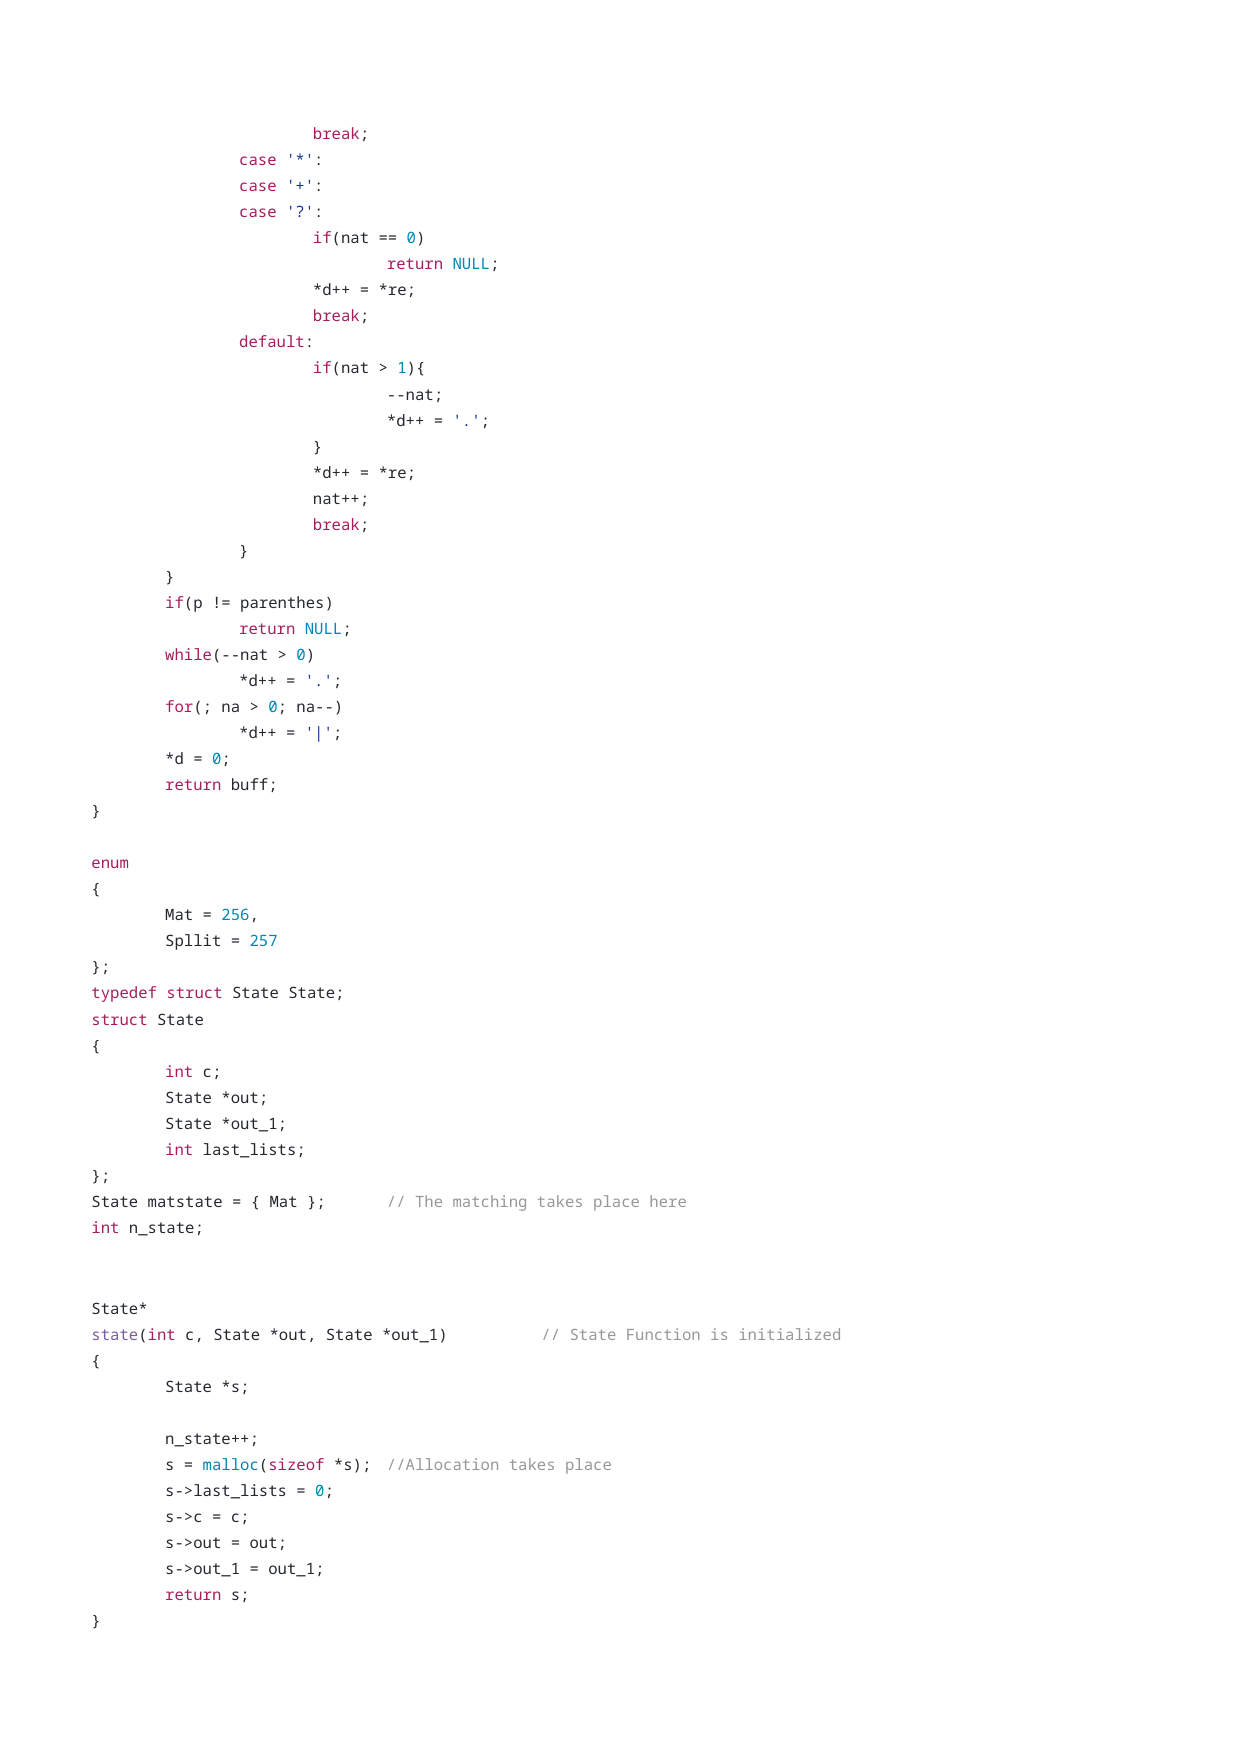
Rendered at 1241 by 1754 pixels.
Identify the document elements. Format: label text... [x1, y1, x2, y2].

table_cell [61, 873, 78, 899]
table_cell [61, 978, 78, 1003]
table_cell state(int c, State *out, State *out_1) // State Function is initialized [78, 1319, 1066, 1345]
table_cell [78, 1397, 1066, 1423]
table_cell [61, 639, 78, 665]
table_cell [61, 300, 78, 326]
table_cell [61, 1160, 78, 1186]
table_cell [61, 1553, 78, 1579]
table_cell [61, 196, 78, 222]
table_cell if(nat == 0) [78, 222, 1066, 248]
table_cell return s; [78, 1579, 1066, 1605]
table_cell [61, 222, 78, 248]
table_cell [61, 431, 78, 457]
table_cell [61, 613, 78, 639]
table_cell for(; na > 0; na--) [78, 691, 1066, 717]
table_cell [61, 1186, 78, 1212]
table_cell State matstate = { Mat }; // The matching takes place here [78, 1186, 1066, 1212]
table_cell [61, 274, 78, 300]
table_cell } [78, 431, 1066, 457]
table_cell n_state++; [78, 1423, 1066, 1449]
table_cell [61, 1082, 78, 1108]
table_cell case '*': [78, 144, 1066, 170]
table_cell [61, 326, 78, 352]
table_cell [61, 509, 78, 535]
table_cell [61, 405, 78, 431]
table_cell int c; [78, 1056, 1066, 1082]
table_cell [61, 353, 78, 378]
table_cell [61, 118, 78, 144]
table_cell { [78, 873, 1066, 899]
table_cell while(--nat > 0) [78, 639, 1066, 665]
table_cell { [78, 1030, 1066, 1056]
table_cell [78, 1238, 1066, 1264]
table_cell [61, 1345, 78, 1371]
table_cell [61, 1397, 78, 1423]
table_cell break; [78, 300, 1066, 326]
table_cell if(p != parenthes) [78, 587, 1066, 613]
table_cell [61, 379, 78, 404]
table_cell [61, 1212, 78, 1238]
table_cell [61, 483, 78, 509]
table_cell s->last_lists = 0; [78, 1475, 1066, 1501]
table_cell [78, 1264, 1066, 1293]
table_cell return NULL; [78, 248, 1066, 274]
table_cell *d = 0; [78, 743, 1066, 769]
table_cell [61, 951, 78, 977]
table_cell } [78, 535, 1066, 561]
table_cell [61, 795, 78, 821]
table_cell [61, 1371, 78, 1397]
table_cell [61, 144, 78, 170]
table_cell }; [78, 951, 1066, 977]
table_cell [61, 1501, 78, 1527]
table_cell if(nat > 1){ [78, 353, 1066, 378]
table_cell [61, 821, 78, 847]
table_cell --nat; [78, 379, 1066, 404]
table_cell s = malloc(sizeof *s); //Allocation takes place [78, 1449, 1066, 1475]
table_cell *d++ = *re; [78, 274, 1066, 300]
table_cell [61, 1030, 78, 1056]
table_cell [61, 1449, 78, 1475]
table_cell case '?': [78, 196, 1066, 222]
table_cell [61, 1056, 78, 1082]
table_cell struct State [78, 1004, 1066, 1029]
table_cell State* [78, 1293, 1066, 1319]
table_cell State *s; [78, 1371, 1066, 1397]
table_cell s->out = out; [78, 1527, 1066, 1553]
table_cell [61, 1004, 78, 1029]
table_cell [61, 1605, 78, 1631]
table_cell [61, 170, 78, 196]
table_cell [61, 717, 78, 743]
table_cell [61, 561, 78, 587]
table_cell typedef struct State State; [78, 978, 1066, 1003]
table_cell State *out; [78, 1082, 1066, 1108]
table_cell } [78, 795, 1066, 821]
table_cell [61, 899, 78, 925]
table_cell break; [78, 509, 1066, 535]
table_cell [61, 457, 78, 483]
table_cell int last_lists; [78, 1134, 1066, 1160]
table_cell }; [78, 1160, 1066, 1186]
table_cell [61, 1134, 78, 1160]
table_cell [61, 691, 78, 717]
table_cell enum [78, 847, 1066, 873]
table_cell s->out_1 = out_1; [78, 1553, 1066, 1579]
table_cell [61, 1527, 78, 1553]
table_cell s->c = c; [78, 1501, 1066, 1527]
table_cell [61, 535, 78, 561]
table_cell [61, 1264, 78, 1293]
table_cell { [78, 1345, 1066, 1371]
table_cell int n_state; [78, 1212, 1066, 1238]
table_cell Mat = 256, [78, 899, 1066, 925]
table_cell *d++ = *re; [78, 457, 1066, 483]
table_cell [61, 847, 78, 873]
table_cell return buff; [78, 769, 1066, 795]
table_cell [61, 743, 78, 769]
table_cell *d++ = '.'; [78, 665, 1066, 691]
table_cell break; [78, 118, 1066, 144]
table_cell [61, 587, 78, 613]
table_cell [78, 821, 1066, 847]
table_cell *d++ = '.'; [78, 405, 1066, 431]
table_cell *d++ = '|'; [78, 717, 1066, 743]
table_cell default: [78, 326, 1066, 352]
table_cell case '+': [78, 170, 1066, 196]
table_cell nat++; [78, 483, 1066, 509]
table_cell Spllit = 257 [78, 925, 1066, 951]
table_cell [61, 1319, 78, 1345]
table_cell [61, 248, 78, 274]
table_cell [61, 1423, 78, 1449]
table_cell [61, 925, 78, 951]
table_cell State *out_1; [78, 1108, 1066, 1134]
table_cell return NULL; [78, 613, 1066, 639]
table_cell [61, 769, 78, 795]
table_cell [61, 1238, 78, 1264]
table_cell } [78, 1605, 1066, 1631]
table_cell [61, 1108, 78, 1134]
table_cell [61, 665, 78, 691]
table_cell [61, 1475, 78, 1501]
table_cell } [78, 561, 1066, 587]
table_cell [61, 1293, 78, 1319]
table_cell [61, 1579, 78, 1605]
